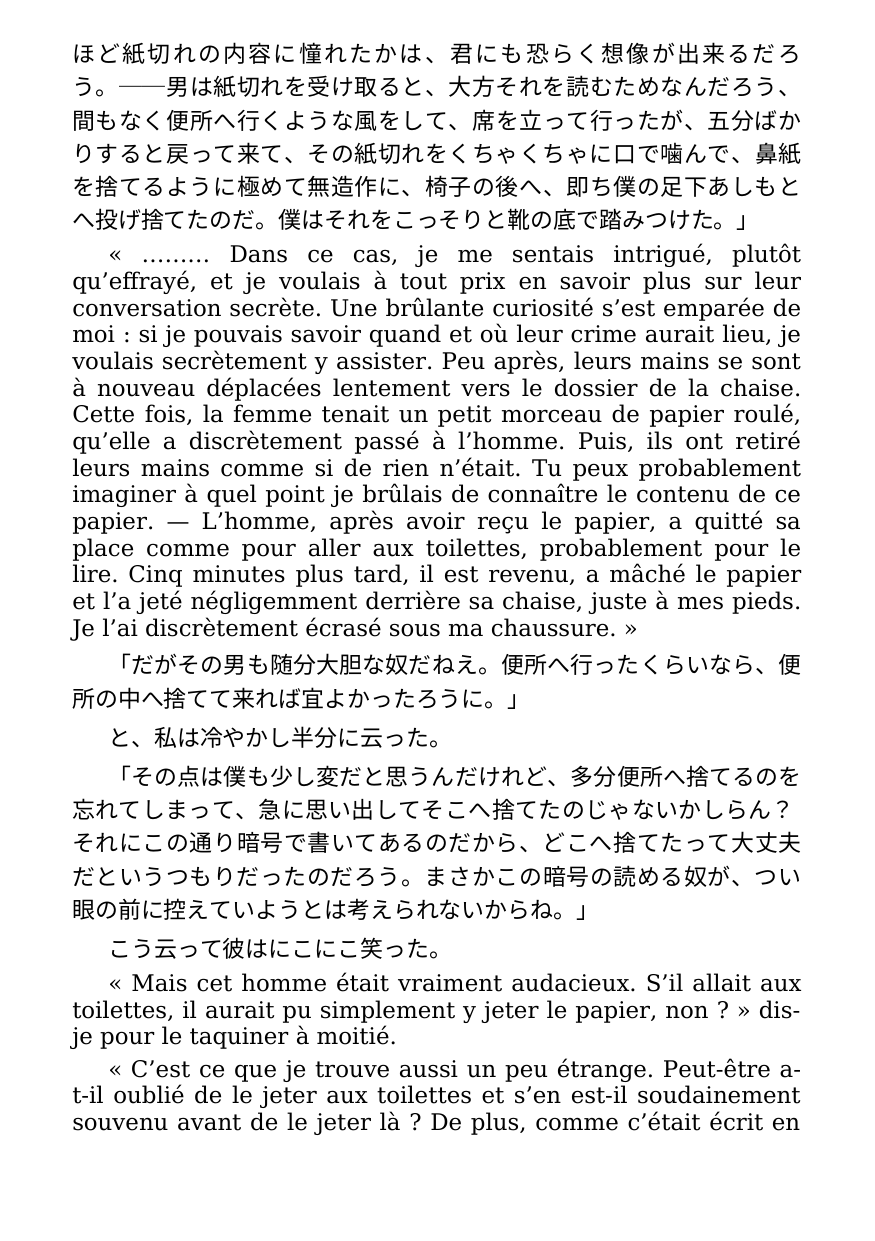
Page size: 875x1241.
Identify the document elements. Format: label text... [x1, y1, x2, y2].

text 「その点は僕も少し変だと思うんだけれど、多分便所へ捨てるのを忘れてしまって、急に思い出してそこへ捨てたのじゃないかしらん？ それにこの通り暗号で書いてあるのだから、どこへ捨てたって大丈夫だというつもりだったのだろう。まさかこの暗号の読める奴が、つい眼の前に控えていようとは考えられないからね。」 [72, 759, 802, 925]
text 「だがその男も随分大胆な奴だねえ。便所へ行ったくらいなら、便所の中へ捨てて来れば宜よかったろうに。」 [72, 647, 802, 714]
text « C’est ce que je trouve aussi un peu étrange. Peut-être a-t-il oublié de le jeter aux toilettes et s’en est-il soudainement souvenu avant de le jeter là ? De plus, comme c’était écrit en [72, 1056, 802, 1136]
text « Mais cet homme était vraiment audacieux. S’il allait aux toilettes, il aurait pu simplement y jeter le papier, non ? » dis-je pour le taquiner à moitié. [72, 970, 802, 1050]
text こう云って彼はにこにこ笑った。 [72, 931, 802, 964]
text ほど紙切れの内容に憧れたかは、君にも恐らく想像が出来るだろう。──男は紙切れを受け取ると、大方それを読むためなんだろう、間もなく便所へ行くような風をして、席を立って行ったが、五分ばかりすると戻って来て、その紙切れをくちゃくちゃに口で噛んで、鼻紙を捨てるように極めて無造作に、椅子の後へ、即ち僕の足下あしもとへ投げ捨てたのだ。僕はそれをこっそりと靴の底で踏みつけた。」 [72, 36, 802, 235]
text と、私は冷やかし半分に云った。 [72, 720, 802, 753]
text « ……… Dans ce cas, je me sentais intrigué, plutôt qu’effrayé, et je voulais à tout prix en savoir plus sur leur conversation secrète. Une brûlante curiosité s’est emparée de moi : si je pouvais savoir quand et où leur crime aurait lieu, je voulais secrètement y assister. Peu après, leurs mains se sont à nouveau déplacées lentement vers le dossier de la chaise. Cette fois, la femme tenait un petit morceau de papier roulé, qu’elle a discrètement passé à l’homme. Puis, ils ont retiré leurs mains comme si de rien n’était. Tu peux probablement imaginer à quel point je brûlais de connaître le contenu de ce papier. — L’homme, après avoir reçu le papier, a quitté sa place comme pour aller aux toilettes, probablement pour le lire. Cinq minutes plus tard, il est revenu, a mâché le papier et l’a jeté négligemment derrière sa chaise, juste à mes pieds. Je l’ai discrètement écrasé sous ma chaussure. » [72, 241, 802, 641]
